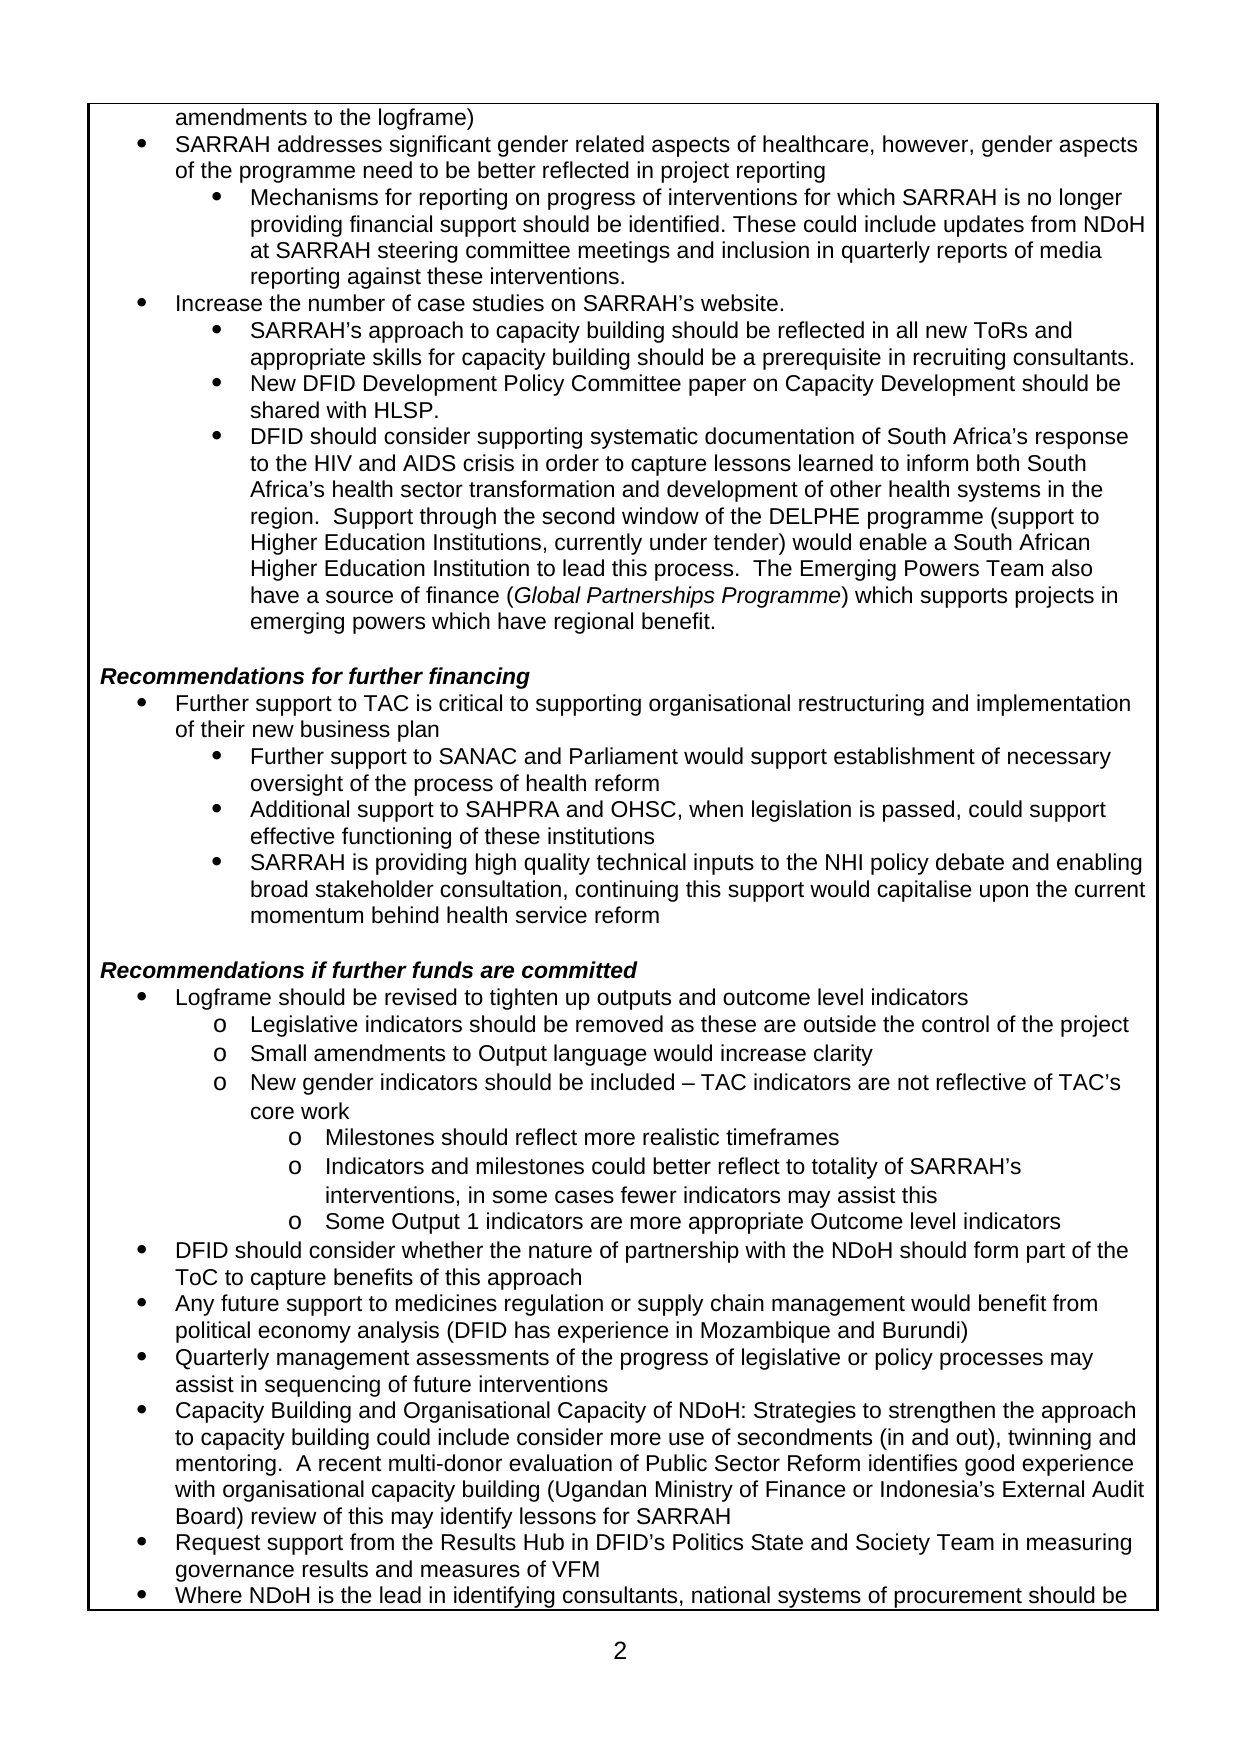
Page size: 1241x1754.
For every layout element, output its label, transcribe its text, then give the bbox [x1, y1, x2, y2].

table_cell SARRAH is delivering highly valued and high quality inputs to the Government’s health transformation programme. The support has an exceptionally high level of ownership within the National Department of Health (especially by the Director General) and is clearly aligned behind and contributing to the NDoH 10-Point Health Plan (see Fig. 1). SARRAH support has enabled the NDoH to respond rapidly to new energy behind South Africa’s health sector transformation since the appointment of Minister Motsoaledi in 2010. In particular it has made technical inputs to building institutions such as National Health Insurance, and medicine and facility regulation and monitoring. It has supported organisational reform within the NDoH and laid the groundwork for the recruitment of appropriately skilled hospital CEOs. SARRAH’s support in the past year has been focused on the National Health Insurance. Interventions in support of NHI are laying the foundation for better quality healthcare across the country, regardless of the eventual outcome of the NHI policy debate. The Minister was quoted in February 2012 as saying, “When we launched the NHI Green Paper, we said a precondition for the NHI to survive and be successful is that the quality of healthcare in public institutions has to improve. It is non-negotiable that we overhaul and improve quality.”12 SARRAH is providing critical support to this process. An effective health system requires monitoring and accountability and SARRAH’s core support to TAC and SANAC has been a key facilitator in enabling these two bodies to weather a period of loss of identity, purpose and in SANAC’s case, leadership. Both are now well on the way to fulfilling their core role in monitoring the national strategic plan and holding government to account. The responsive and flexible nature of SARRAH’s support is praised by partners. However, the strong level of ownership brings with it challenges for programme management. In particular SARRAH’s full complement of work and progress is not reflected in the logframe. And where financial support for activities has ceased SARRAH reporting does not always continue to monitor progress. Recommendations for remaining 6 months Milestones relating to legislative processes should be revised so that future AR / PCR are able to score against a more realistic timeframe (see below recommendations for further possible amendments to the logframe) SARRAH addresses significant gender related aspects of healthcare, however, gender aspects of the programme need to be better reflected in project reporting Mechanisms for reporting on progress of interventions for which SARRAH is no longer providing financial support should be identified. These could include updates from NDoH at SARRAH steering committee meetings and inclusion in quarterly reports of media reporting against these interventions. Increase the number of case studies on SARRAH’s website. SARRAH’s approach to capacity building should be reflected in all new ToRs and appropriate skills for capacity building should be a prerequisite in recruiting consultants. New DFID Development Policy Committee paper on Capacity Development should be shared with HLSP. DFID should consider supporting systematic documentation of South Africa’s response to the HIV and AIDS crisis in order to capture lessons learned to inform both South Africa’s health sector transformation and development of other health systems in the region. Support through the second window of the DELPHE programme (support to Higher Education Institutions, currently under tender) would enable a South African Higher Education Institution to lead this process. The Emerging Powers Team also have a source of finance (Global Partnerships Programme) which supports projects in emerging powers which have regional benefit. Recommendations for further financing Further support to TAC is critical to supporting organisational restructuring and implementation of their new business plan Further support to SANAC and Parliament would support establishment of necessary oversight of the process of health reform Additional support to SAHPRA and OHSC, when legislation is passed, could support effective functioning of these institutions SARRAH is providing high quality technical inputs to the NHI policy debate and enabling broad stakeholder consultation, continuing this support would capitalise upon the current momentum behind health service reform Recommendations if further funds are committed Logframe should be revised to tighten up outputs and outcome level indicators Legislative indicators should be removed as these are outside the control of the project Small amendments to Output language would increase clarity New gender indicators should be included – TAC indicators are not reflective of TAC’s core work Milestones should reflect more realistic timeframes Indicators and milestones could better reflect to totality of SARRAH’s interventions, in some cases fewer indicators may assist this Some Output 1 indicators are more appropriate Outcome level indicators DFID should consider whether the nature of partnership with the NDoH should form part of the ToC to capture benefits of this approach Any future support to medicines regulation or supply chain management would benefit from political economy analysis (DFID has experience in Mozambique and Burundi) Quarterly management assessments of the progress of legislative or policy processes may assist in sequencing of future interventions Capacity Building and Organisational Capacity of NDoH: Strategies to strengthen the approach to capacity building could include consider more use of secondments (in and out), twinning and mentoring. A recent multi-donor evaluation of Public Sector Reform identifies good experience with organisational capacity building (Ugandan Ministry of Finance or Indonesia’s External Audit Board) review of this may identify lessons for SARRAH Request support from the Results Hub in DFID’s Politics State and Society Team in measuring governance results and measures of VFM Where NDoH is the lead in identifying consultants, national systems of procurement should be utilised [90, 104, 1156, 1609]
